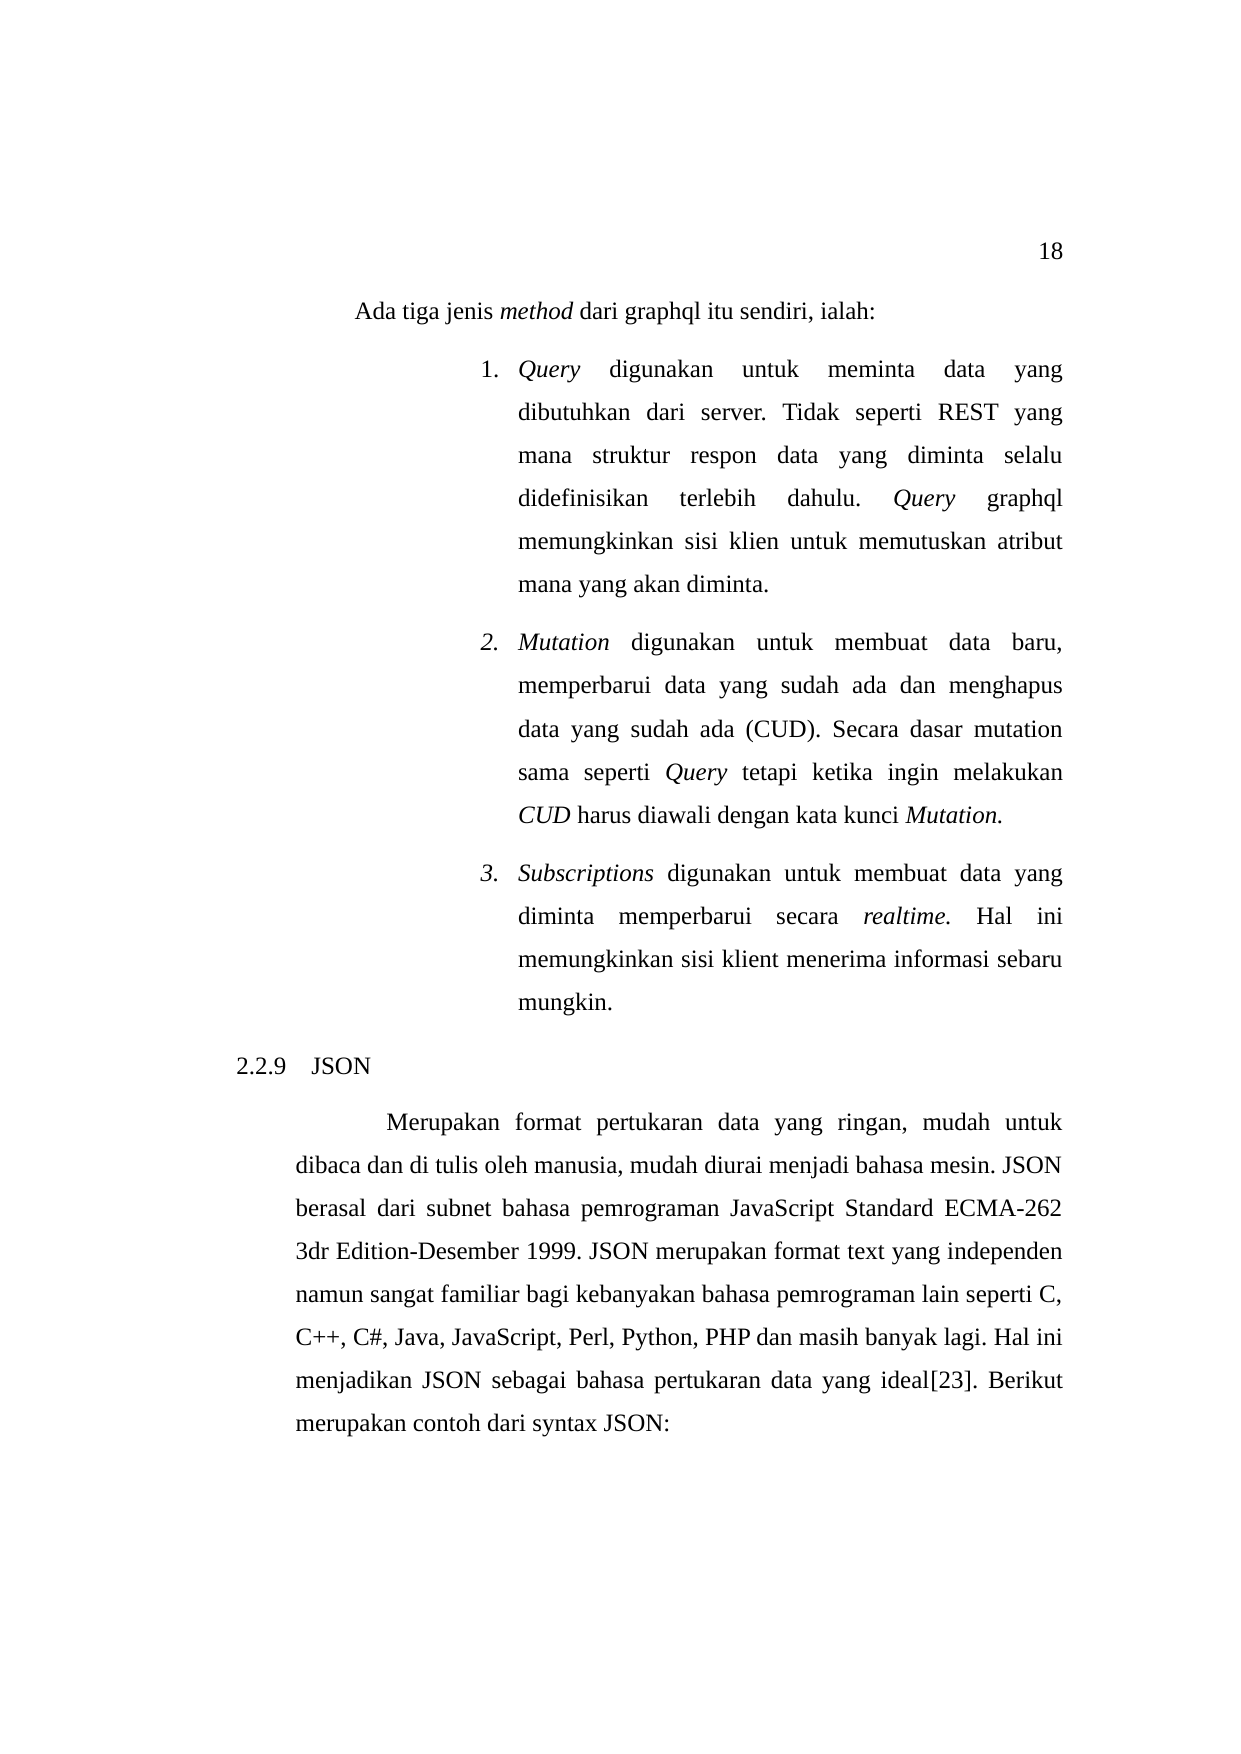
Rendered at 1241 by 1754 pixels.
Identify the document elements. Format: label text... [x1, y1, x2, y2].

subtitle Subscriptions digunakan untuk membuat data yang diminta memperbarui secara realtime. Hal ini memungkinkan sisi klient menerima informasi sebaru mungkin. [480, 858, 1063, 1016]
text Ada tiga jenis method dari graphql itu sendiri, ialah: [295, 296, 1063, 325]
subtitle Query digunakan untuk meminta data yang dibutuhkan dari server. Tidak seperti REST yang mana struktur respon data yang diminta selalu didefinisikan terlebih dahulu. Query graphql memungkinkan sisi klien untuk memutuskan atribut mana yang akan diminta. [480, 354, 1063, 598]
subtitle Mutation digunakan untuk membuat data baru, memperbarui data yang sudah ada dan menghapus data yang sudah ada (CUD). Secara dasar mutation sama seperti Query tetapi ketika ingin melakukan CUD harus diawali dengan kata kunci Mutation. [480, 627, 1063, 829]
text Merupakan format pertukaran data yang ringan, mudah untuk dibaca dan di tulis oleh manusia, mudah diurai menjadi bahasa mesin. JSON berasal dari subnet bahasa pemrograman JavaScript Standard ECMA-262 3dr Edition-Desember 1999. JSON merupakan format text yang independen namun sangat familiar bagi kebanyakan bahasa pemrograman lain seperti C, C++, C#, Java, JavaScript, Perl, Python, PHP dan masih banyak lagi. Hal ini menjadikan JSON sebagai bahasa pertukaran data yang ideal[23]. Berikut merupakan contoh dari syntax JSON: [295, 1107, 1063, 1437]
subtitle JSON [236, 1051, 1063, 1080]
